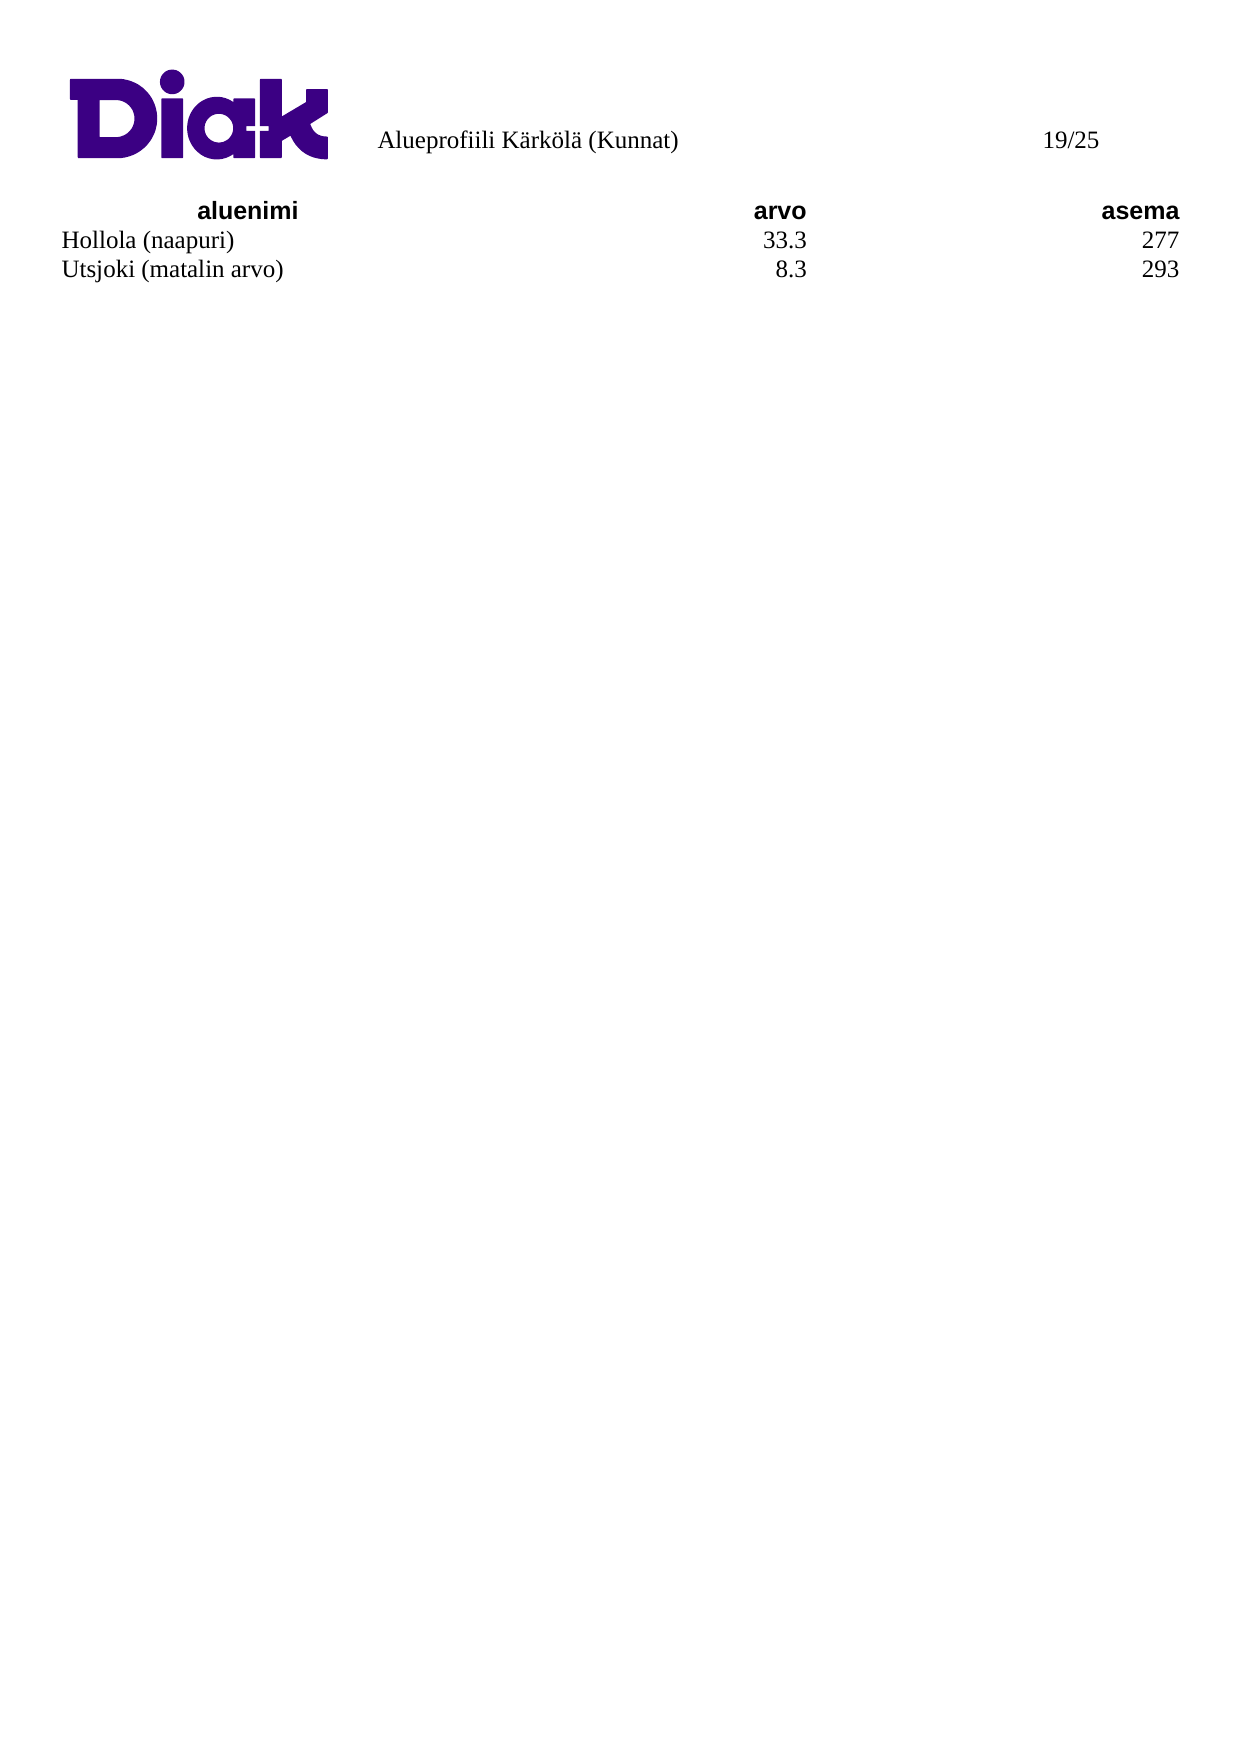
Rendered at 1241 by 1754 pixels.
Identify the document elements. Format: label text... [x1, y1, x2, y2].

table_header arvo [434, 196, 806, 225]
table_cell 8.3 [434, 254, 806, 282]
table_cell 277 [806, 225, 1179, 254]
table_cell Utsjoki (matalin arvo) [61, 254, 434, 282]
table_cell 293 [806, 254, 1179, 282]
table_cell 33.3 [434, 225, 806, 254]
table_header aluenimi [61, 196, 434, 225]
table_header asema [806, 196, 1179, 225]
table_cell Hollola (naapuri) [61, 225, 434, 254]
